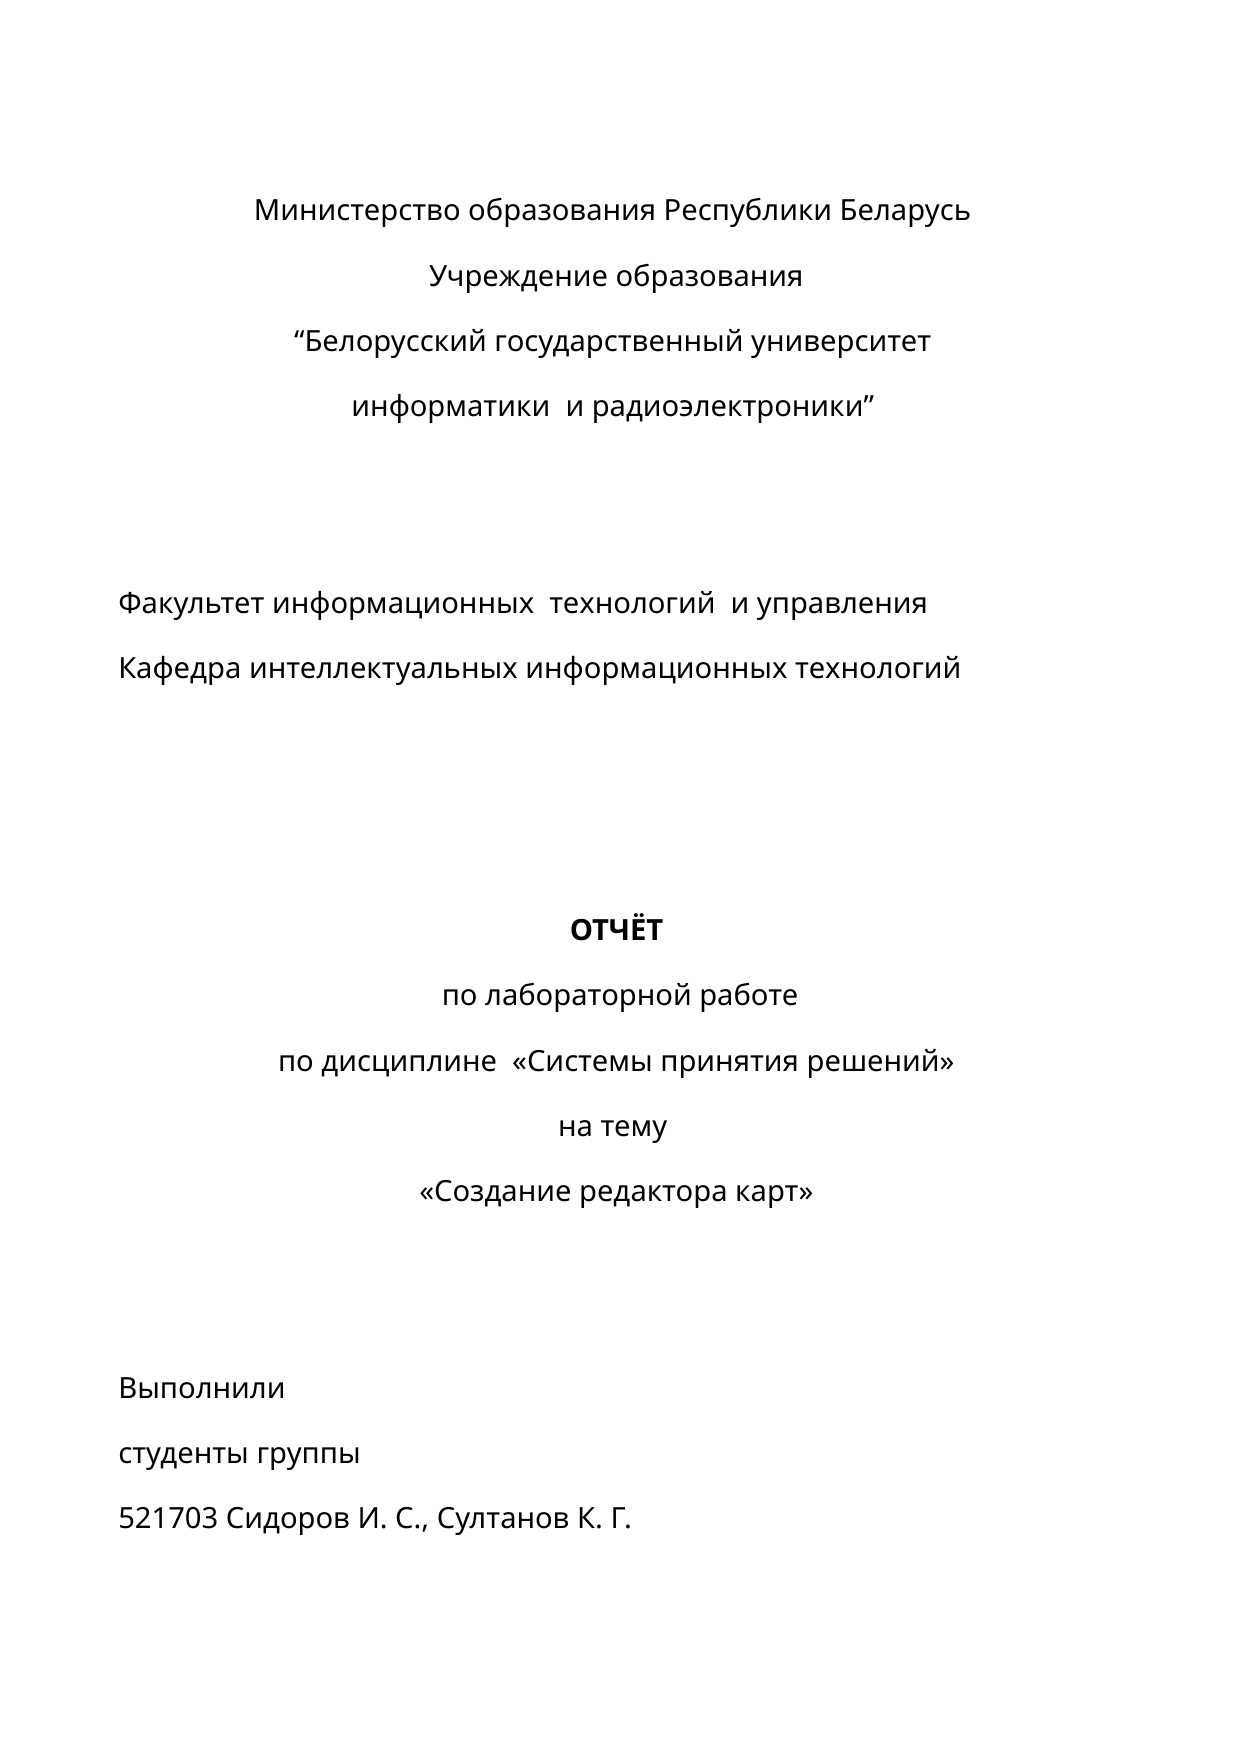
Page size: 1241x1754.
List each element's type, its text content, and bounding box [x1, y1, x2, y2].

text по лабораторной работе [118, 974, 1122, 1014]
text по дисциплине «Системы принятия решений» [118, 1040, 1122, 1079]
text Выполнили [118, 1367, 1122, 1407]
text информатики и радиоэлектроники” [118, 386, 1122, 425]
text Министерство образования Республики Беларусь [118, 189, 1122, 229]
text 521703 Сидоров И. С., Султанов К. Г. [118, 1498, 1122, 1537]
text студенты группы [118, 1432, 1122, 1472]
text на тему [118, 1105, 1122, 1145]
text Учреждение образования [118, 255, 1122, 294]
text Факультет информационных технологий и управления [118, 582, 1122, 622]
text ОТЧЁТ [118, 909, 1122, 949]
text “Белорусский государственный университет [118, 320, 1122, 360]
text «Создание редактора карт» [118, 1171, 1122, 1210]
text Кафедра интеллектуальных информационных технологий [118, 647, 1122, 687]
